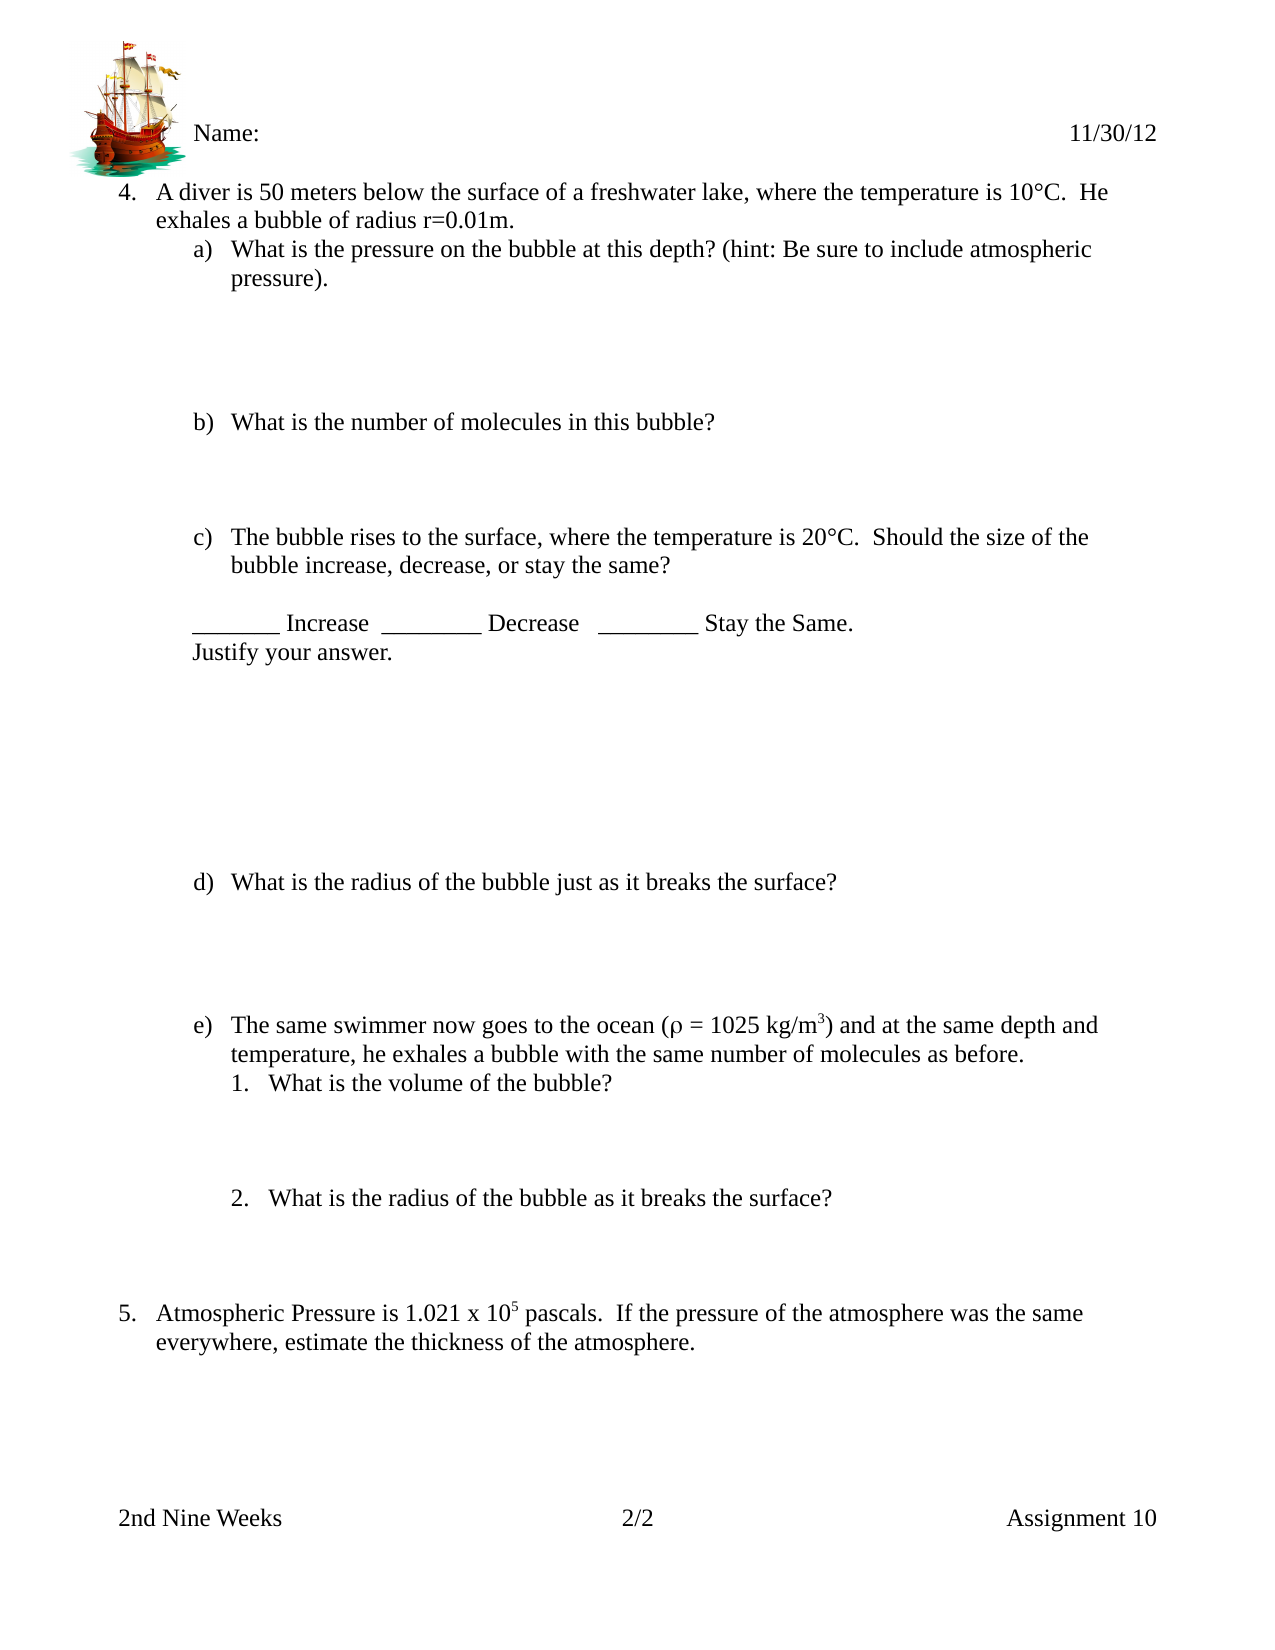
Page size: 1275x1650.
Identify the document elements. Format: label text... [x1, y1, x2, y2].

list What is the radius of the bubble as it breaks the surface? [231, 1183, 1157, 1212]
list What is the pressure on the bubble at this depth? (hint: Be sure to include atmospheric pressure). [193, 234, 1157, 292]
list A diver is 50 meters below the surface of a freshwater lake, where the temperature is 10°C. He exhales a bubble of radius r=0.01m. [118, 176, 1157, 234]
list What is the number of molecules in this bubble? [193, 407, 1157, 435]
list What is the volume of the bubble? [231, 1068, 1157, 1097]
text _______ Increase ________ Decrease ________ Stay the Same. [118, 608, 1157, 637]
text Justify your answer. [118, 637, 1157, 665]
list The same swimmer now goes to the ocean (r = 1025 kg/m3) and at the same depth and temperature, he exhales a bubble with the same number of molecules as before. [193, 1010, 1157, 1068]
list The bubble rises to the surface, where the temperature is 20°C. Should the size of the bubble increase, decrease, or stay the same? [193, 522, 1157, 579]
list What is the radius of the bubble just as it breaks the surface? [193, 867, 1157, 895]
list Atmospheric Pressure is 1.021 x 105 pascals. If the pressure of the atmosphere was the same everywhere, estimate the thickness of the atmosphere. [118, 1298, 1157, 1355]
picture [68, 41, 186, 177]
